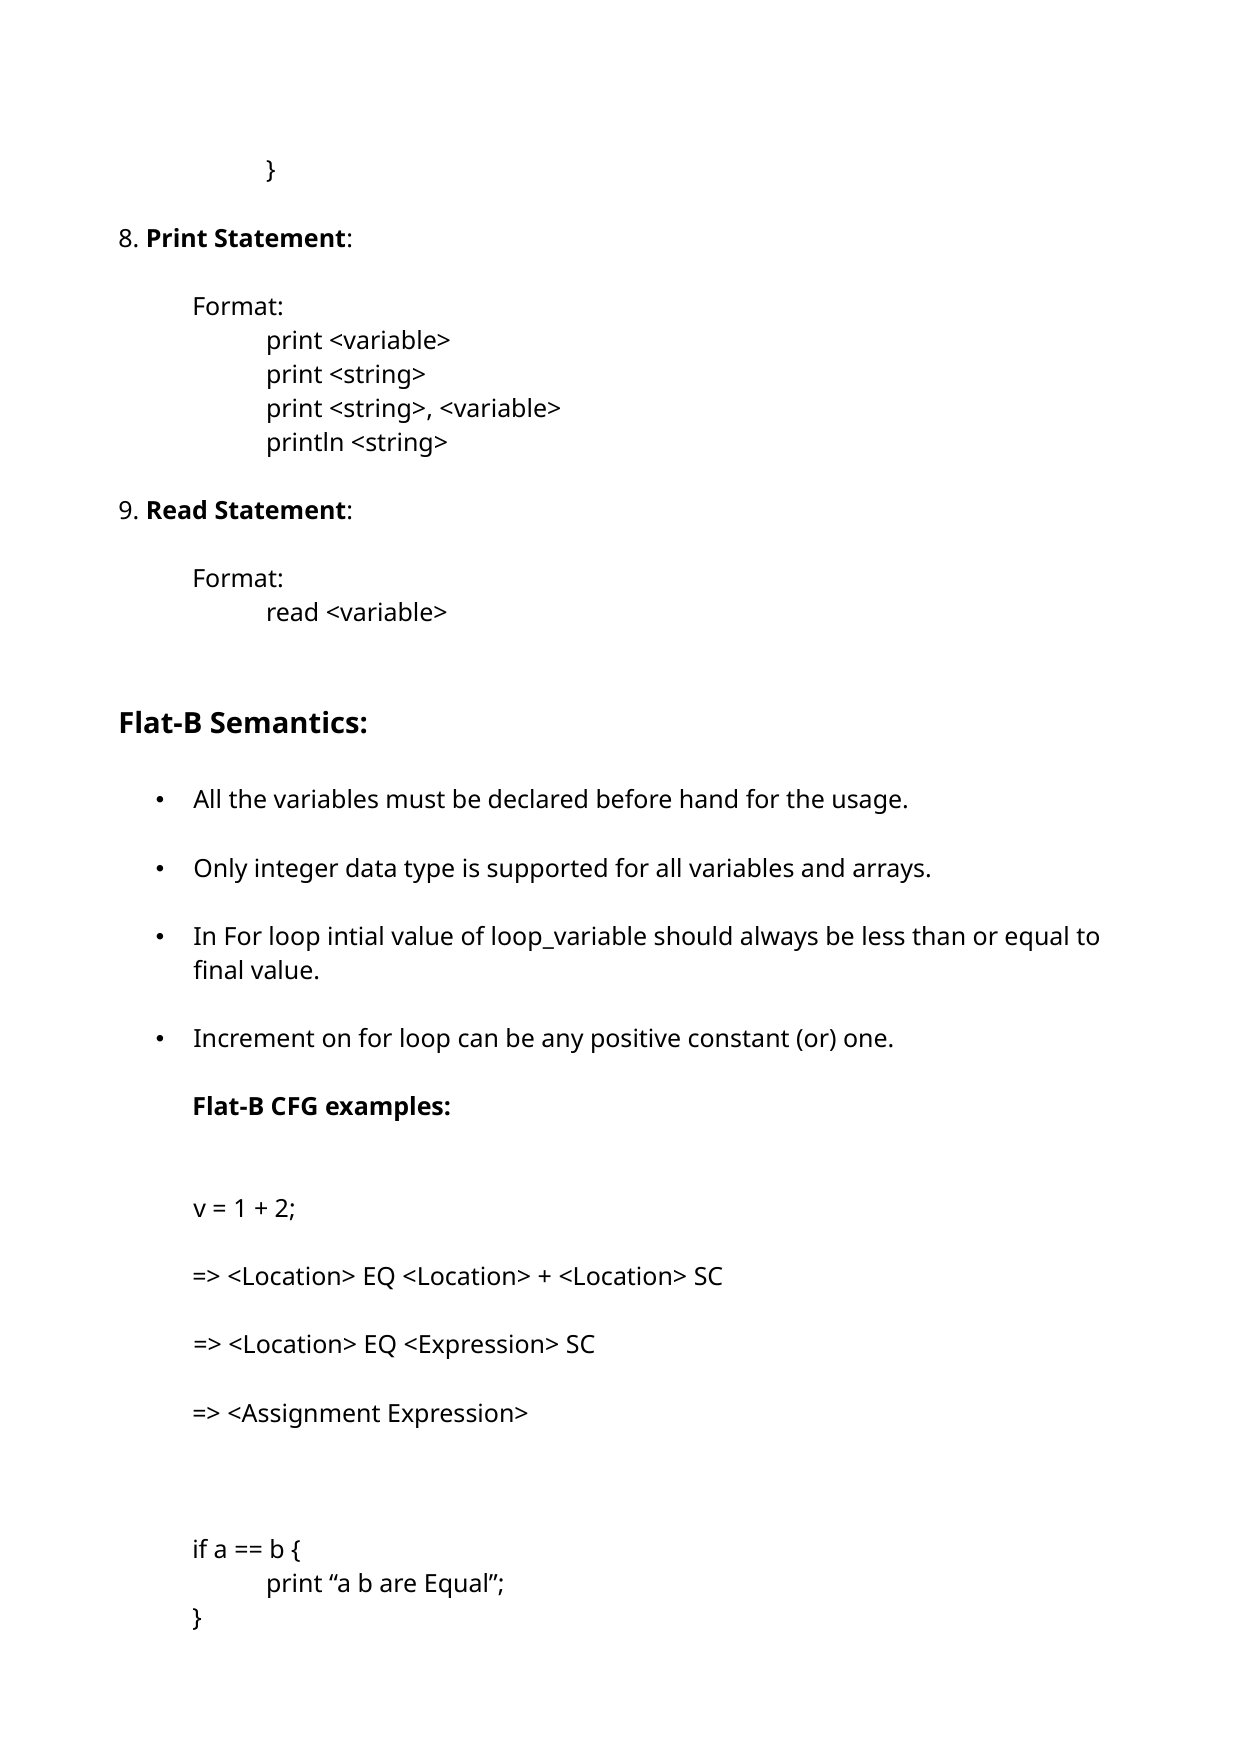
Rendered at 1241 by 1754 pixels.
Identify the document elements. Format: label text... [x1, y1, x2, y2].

text Format: [118, 288, 1122, 322]
text print “a b are Equal”; [118, 1566, 1122, 1600]
text } [118, 152, 1122, 186]
text => <Assignment Expression> [118, 1395, 1122, 1429]
text println <string> [118, 425, 1122, 459]
text => <Location> EQ <Location> + <Location> SC [118, 1259, 1122, 1293]
list In For loop intial value of loop_variable should always be less than or equal to final value. [156, 918, 1122, 987]
list Only integer data type is supported for all variables and arrays. [156, 850, 1122, 884]
text Format: [118, 561, 1122, 595]
text read <variable> [118, 595, 1122, 629]
text Flat-B Semantics: [118, 703, 1122, 742]
text 9. Read Statement: [118, 493, 1122, 527]
text } [118, 1600, 1122, 1634]
text Flat-B CFG examples: [118, 1089, 1122, 1123]
list v = 1 + 2; [156, 1191, 1122, 1225]
text print <string>, <variable> [118, 391, 1122, 425]
list Increment on for loop can be any positive constant (or) one. [156, 1021, 1122, 1055]
text print <variable> [118, 322, 1122, 357]
text 8. Print Statement: [118, 220, 1122, 254]
list => <Location> EQ <Expression> SC [156, 1327, 1122, 1361]
list All the variables must be declared before hand for the usage. [156, 782, 1122, 816]
text if a == b { [118, 1532, 1122, 1566]
text print <string> [118, 357, 1122, 391]
